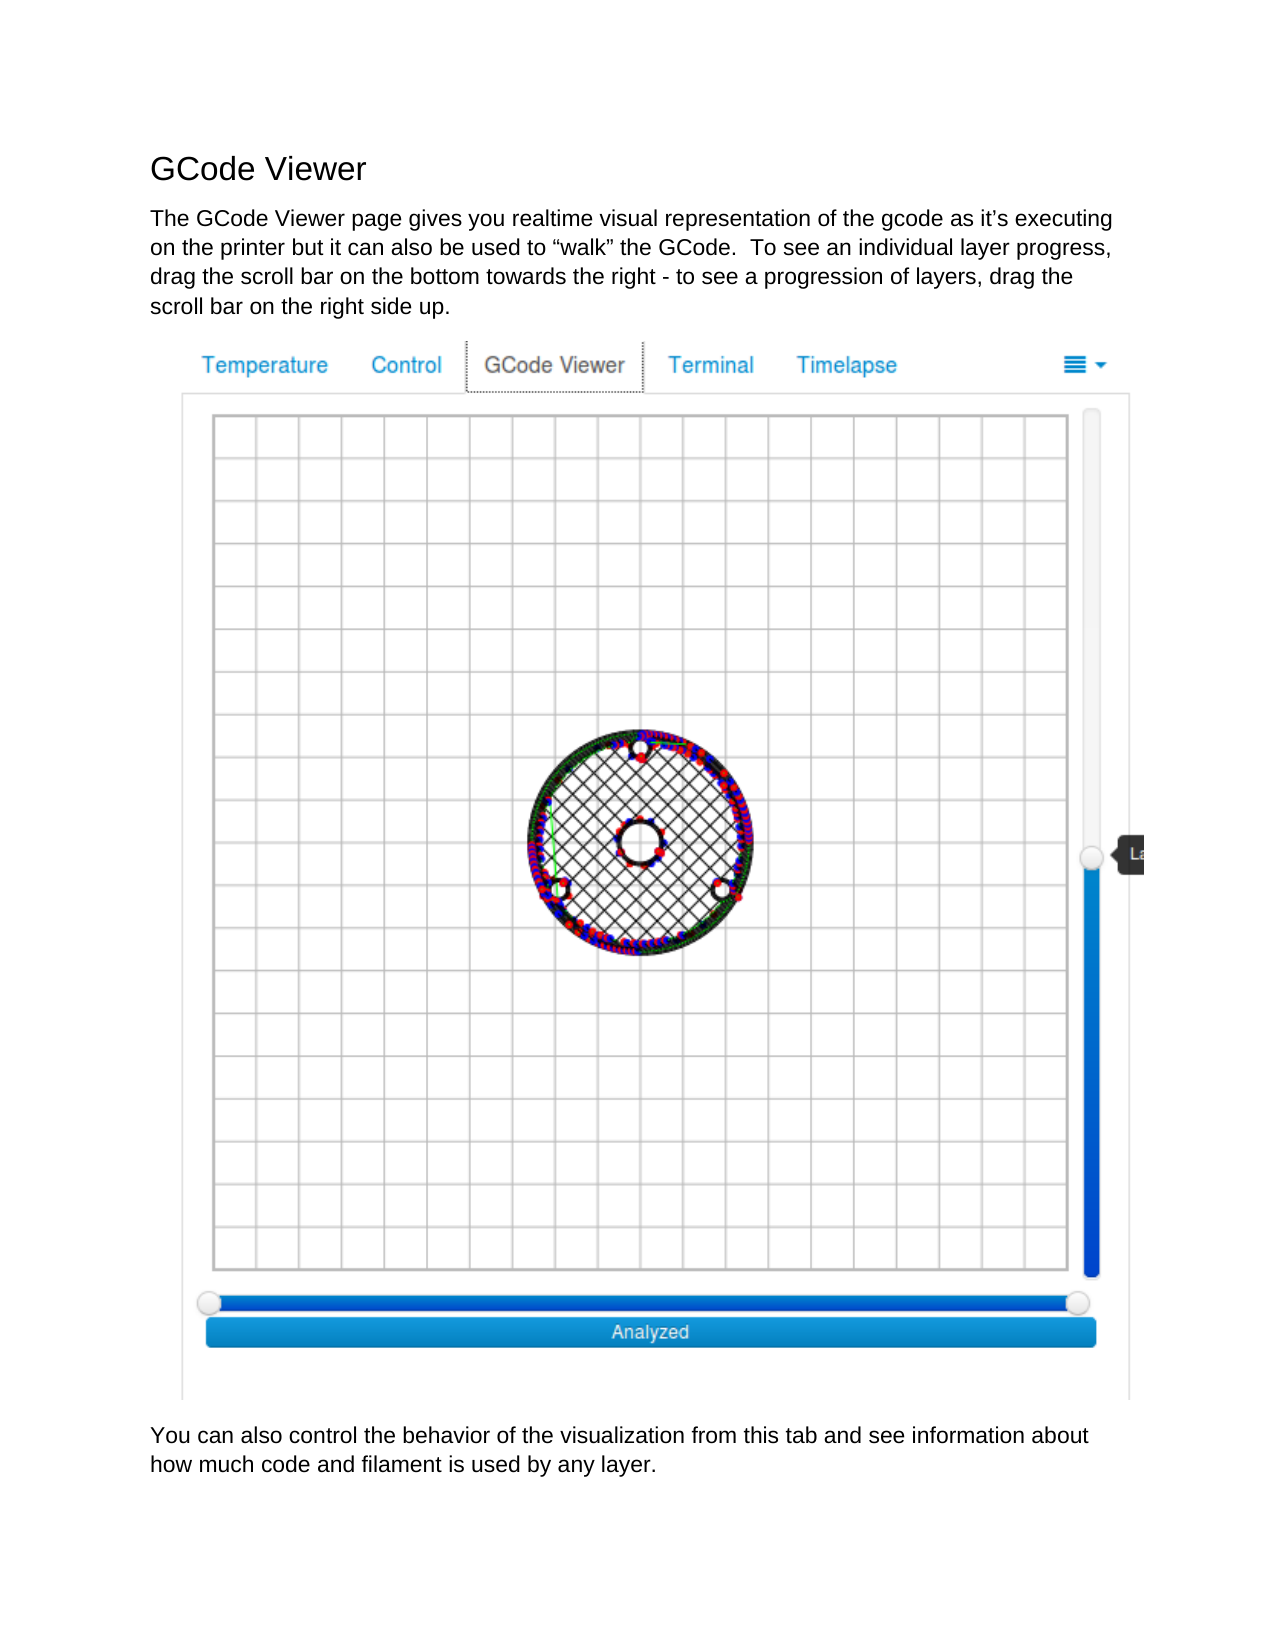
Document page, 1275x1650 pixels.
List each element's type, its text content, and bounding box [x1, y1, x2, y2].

subtitle GCode Viewer [150, 150, 1125, 187]
picture [168, 341, 1144, 1400]
text The GCode Viewer page gives you realtime visual representation of the gcode as it’s executing on the printer but it can also be used to “walk” the GCode. To see an individual layer progress, drag the scroll bar on the bottom towards the right - to see a progression of layers, drag the scroll bar on the right side up. [150, 205, 1125, 319]
text You can also control the behavior of the visualization from this tab and see information about how much code and filament is used by any layer. [150, 1422, 1125, 1477]
